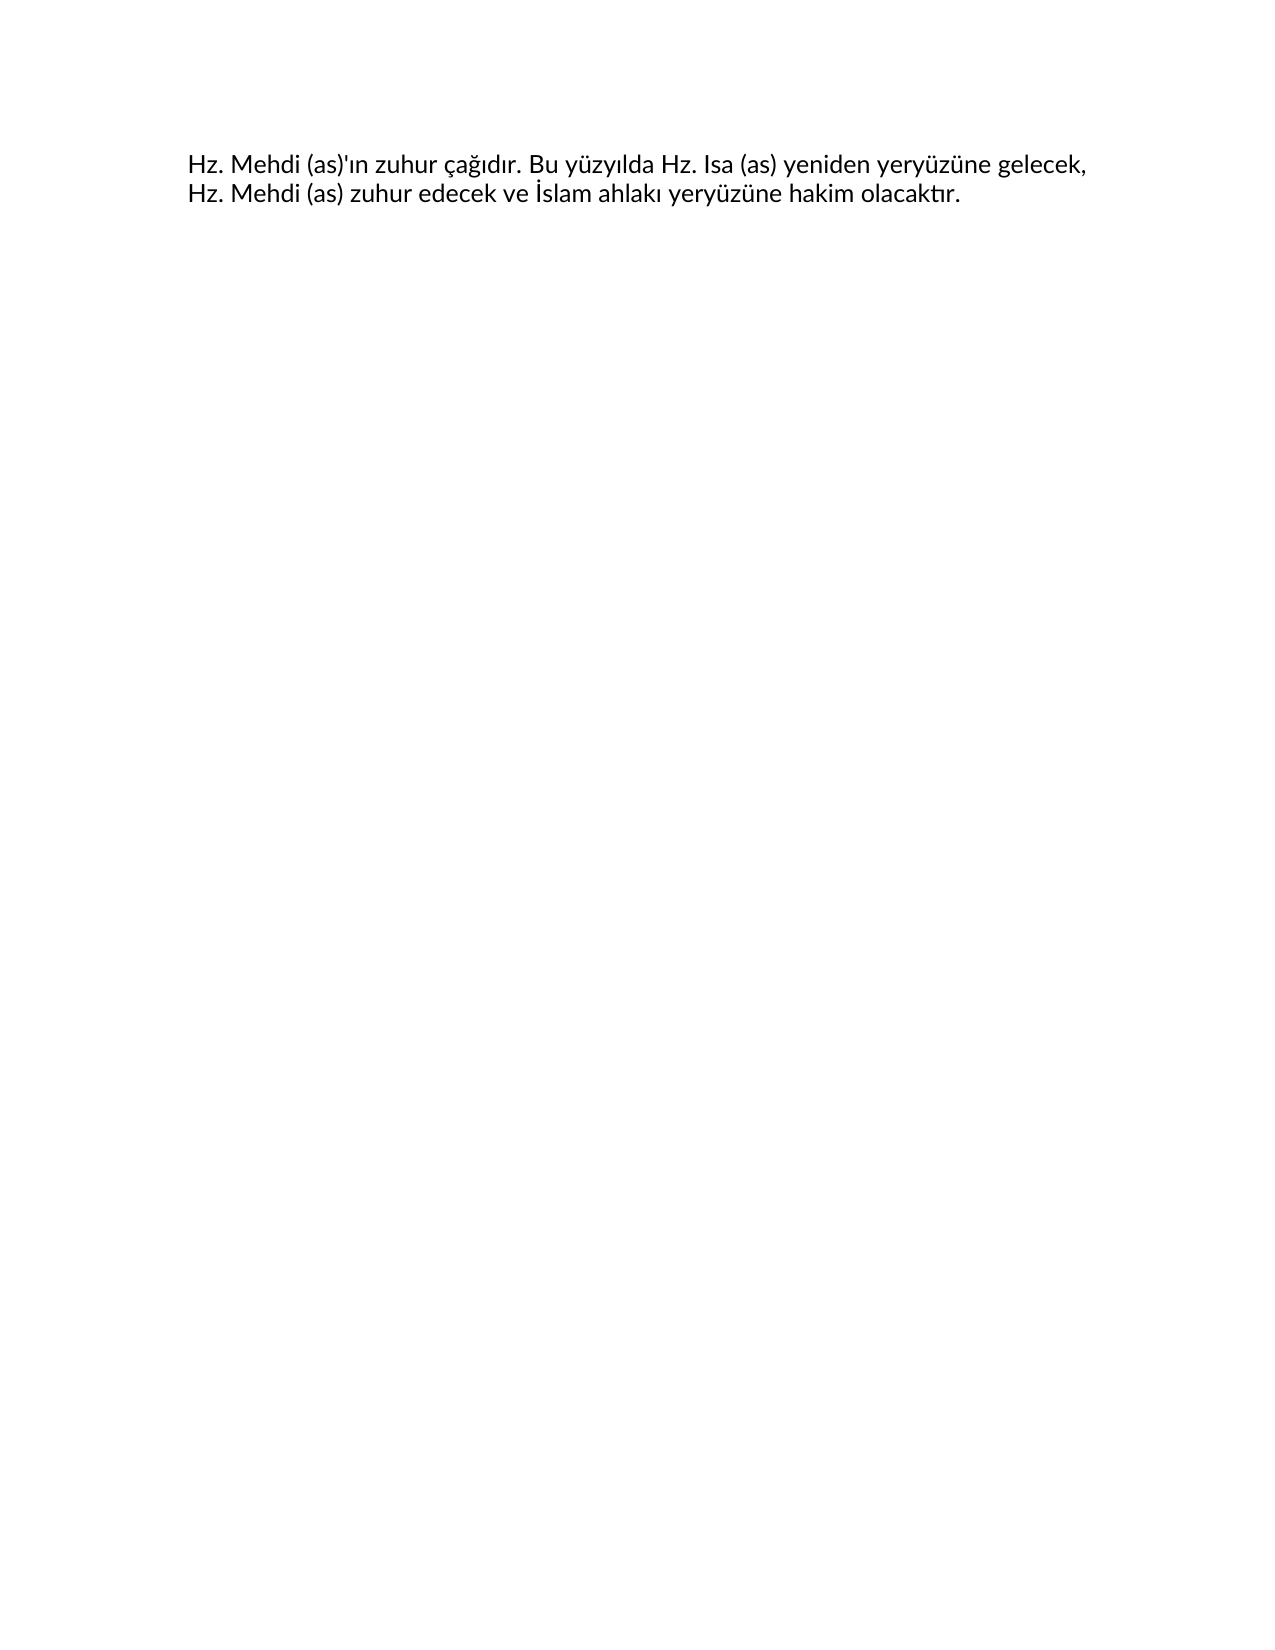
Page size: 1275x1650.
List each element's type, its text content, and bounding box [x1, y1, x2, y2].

text Hz. Mehdi (as)'ın zuhur çağıdır. Bu yüzyılda Hz. Isa (as) yeniden yeryüzüne gelecek, Hz. Mehdi (as) zuhur edecek ve İslam ahlakı yeryüzüne hakim olacaktır. [187, 150, 1087, 208]
